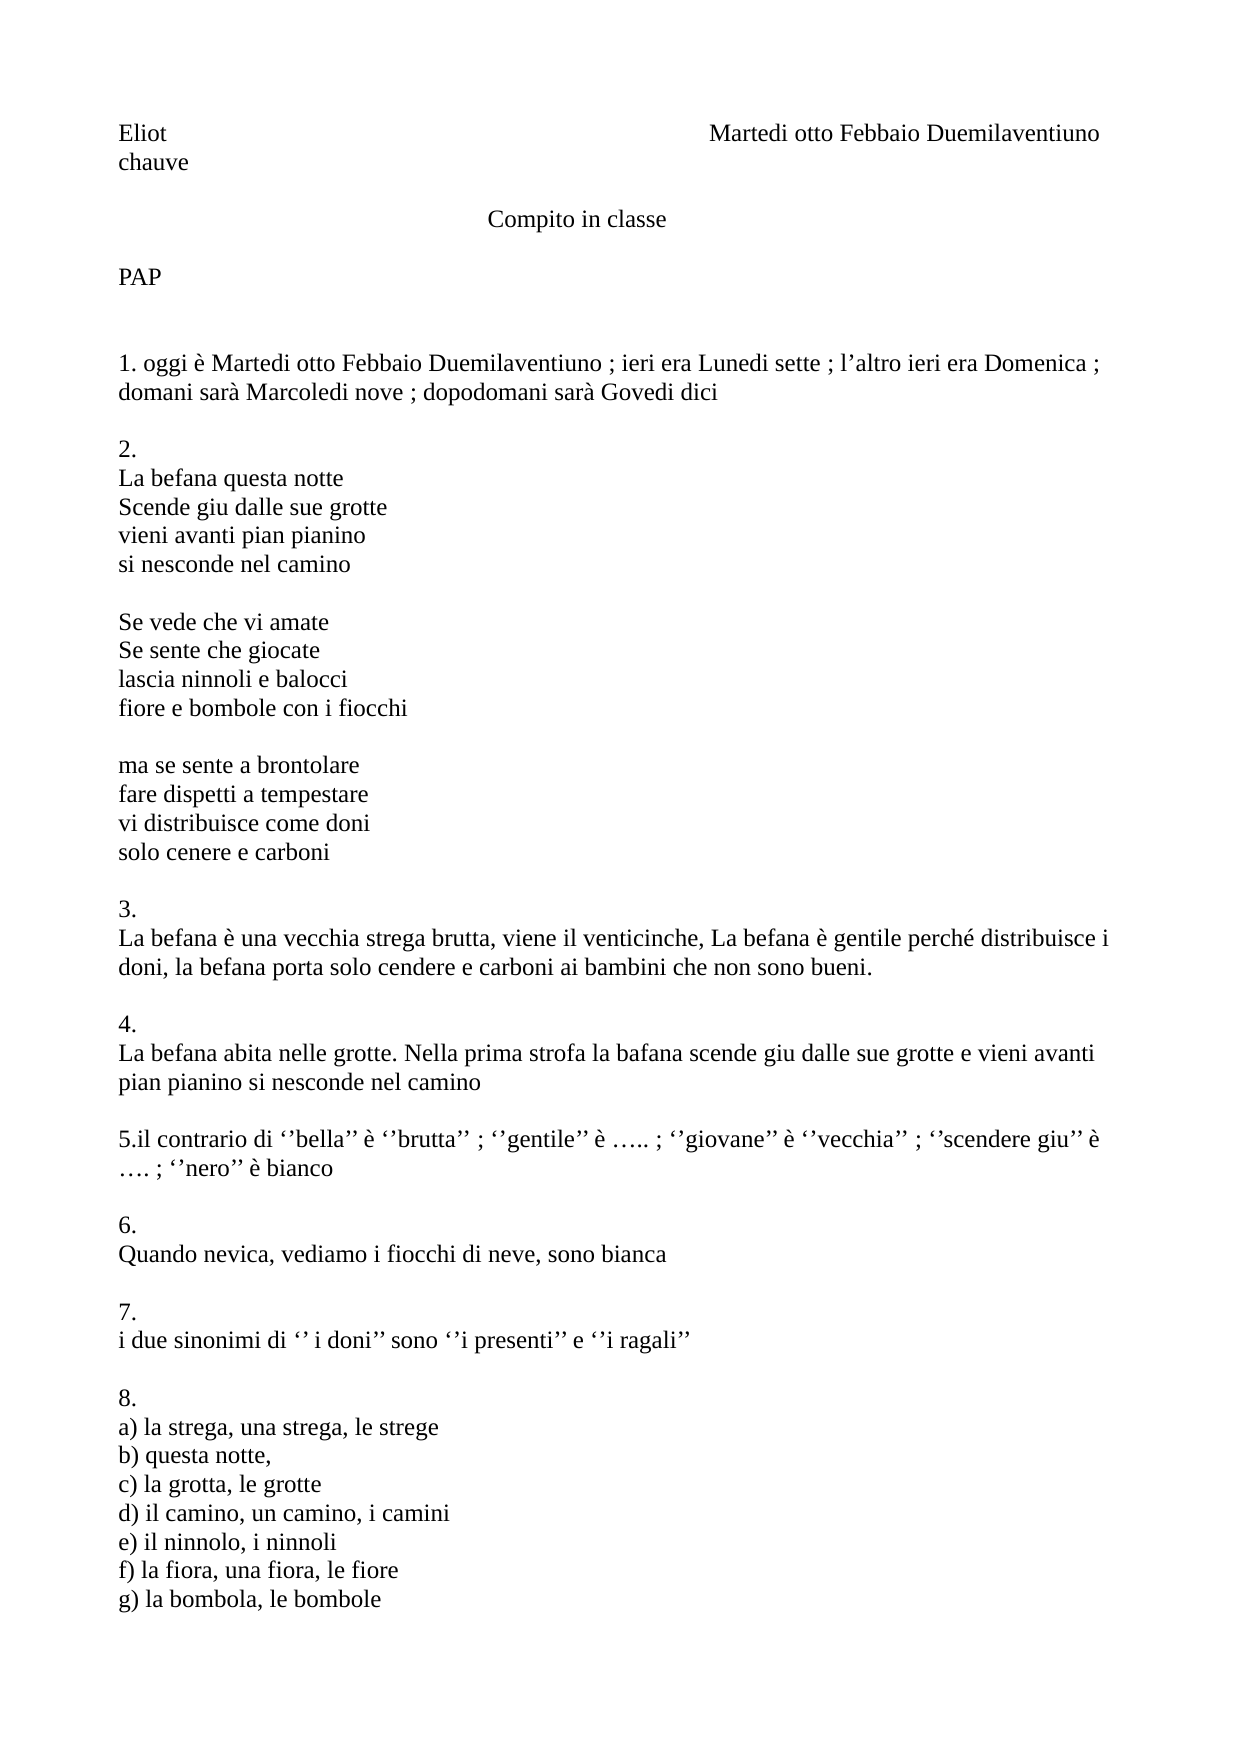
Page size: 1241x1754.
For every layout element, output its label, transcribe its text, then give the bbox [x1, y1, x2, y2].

text ma se sente a brontolare [118, 751, 1122, 779]
text 3. [118, 894, 1122, 923]
text 7. [118, 1297, 1122, 1326]
text 6. [118, 1211, 1122, 1239]
text Se sente che giocate [118, 636, 1122, 664]
text Quando nevica, vediamo i fiocchi di neve, sono bianca [118, 1239, 1122, 1268]
text fiore e bombole con i fiocchi [118, 693, 1122, 722]
text i due sinonimi di ‘’ i doni’’ sono ‘’i presenti’’ e ‘’i ragali’’ [118, 1326, 1122, 1354]
text PAP [118, 262, 1122, 291]
text Scende giu dalle sue grotte [118, 492, 1122, 521]
text pian pianino si nesconde nel camino [118, 1067, 1122, 1096]
text a) la strega, una strega, le strege [118, 1412, 1122, 1441]
text La befana è una vecchia strega brutta, viene il venticinche, La befana è gentile perché distribuisce i doni, la befana porta solo cendere e carboni ai bambini che non sono bueni. [118, 923, 1122, 981]
text Se vede che vi amate [118, 607, 1122, 636]
text si nesconde nel camino [118, 549, 1122, 578]
text solo cenere e carboni [118, 837, 1122, 866]
text vieni avanti pian pianino [118, 521, 1122, 549]
text chauve [118, 147, 1122, 176]
text g) la bombola, le bombole [118, 1584, 1122, 1613]
text 8. [118, 1383, 1122, 1412]
text 2. [118, 434, 1122, 463]
text vi distribuisce come doni [118, 808, 1122, 837]
text Compito in classe [118, 204, 1122, 233]
text La befana questa notte [118, 463, 1122, 492]
text d) il camino, un camino, i camini [118, 1498, 1122, 1527]
text lascia ninnoli e balocci [118, 664, 1122, 693]
text 5.il contrario di ‘’bella’’ è ‘’brutta’’ ; ‘’gentile’’ è ….. ; ‘’giovane’’ è ‘’vecchia’’ ; ‘’scendere giu’’ è …. ; ‘’nero’’ è bianco [118, 1124, 1122, 1182]
text c) la grotta, le grotte [118, 1469, 1122, 1498]
text e) il ninnolo, i ninnoli [118, 1527, 1122, 1556]
text f) la fiora, una fiora, le fiore [118, 1556, 1122, 1584]
text 1. oggi è Martedi otto Febbaio Duemilaventiuno ; ieri era Lunedi sette ; l’altro ieri era Domenica ; domani sarà Marcoledi nove ; dopodomani sarà Govedi dici [118, 348, 1122, 406]
text fare dispetti a tempestare [118, 779, 1122, 808]
text b) questa notte, [118, 1441, 1122, 1469]
text 4. [118, 1009, 1122, 1038]
text La befana abita nelle grotte. Nella prima strofa la bafana scende giu dalle sue grotte e vieni avanti [118, 1038, 1122, 1067]
text Eliot Martedi otto Febbaio Duemilaventiuno [118, 118, 1122, 147]
